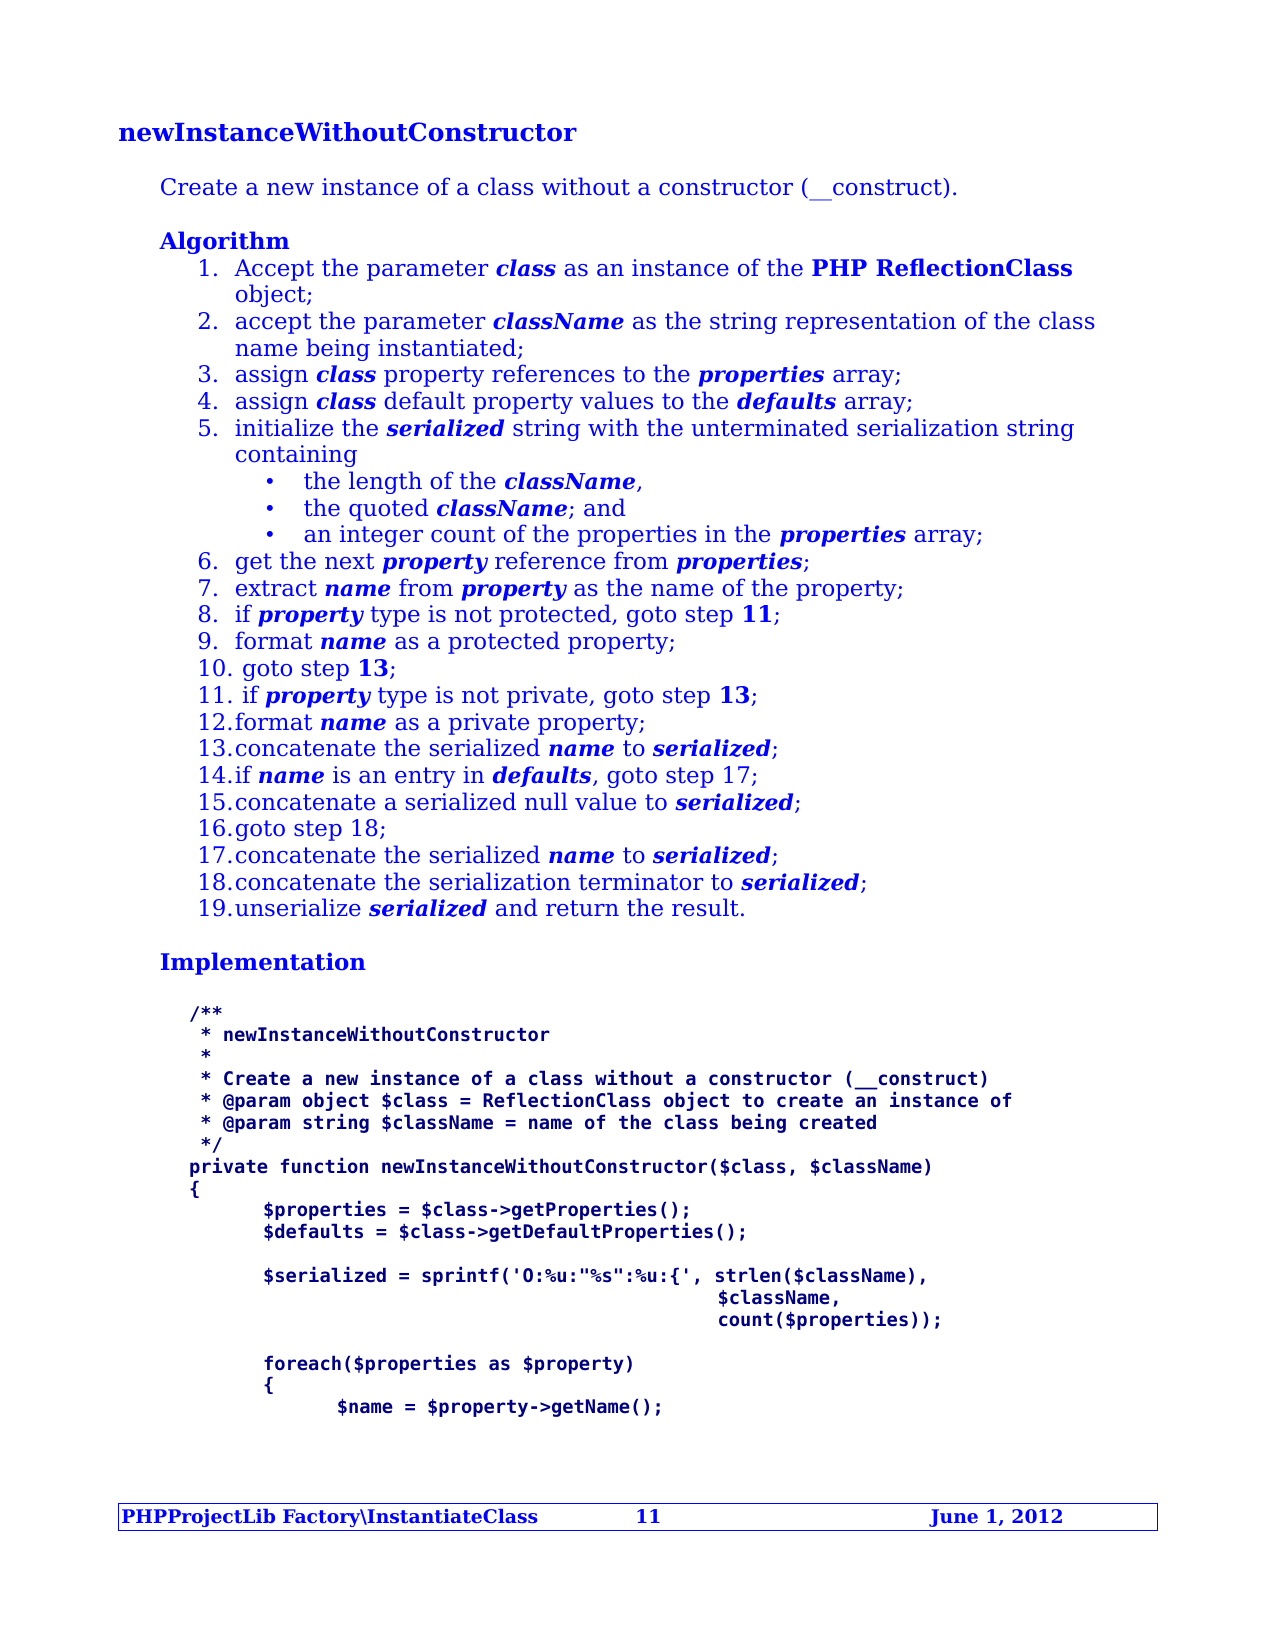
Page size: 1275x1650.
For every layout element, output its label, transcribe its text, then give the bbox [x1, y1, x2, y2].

list concatenate the serialization terminator to serialized; [197, 869, 1157, 896]
list accept the parameter className as the string representation of the class name being instantiated; [197, 308, 1157, 361]
list $name = $property->getName(); [189, 1396, 1157, 1418]
list { [189, 1374, 1157, 1396]
list Accept the parameter class as an instance of the PHP ReflectionClass object; [197, 254, 1157, 308]
list if name is an entry in defaults, goto step 17; [197, 762, 1157, 789]
list $className, [189, 1287, 1157, 1309]
text Create a new instance of a class without a constructor (__construct). [159, 174, 1157, 201]
list format name as a private property; [197, 709, 1157, 736]
list private function newInstanceWithoutConstructor($class, $className) [189, 1156, 1157, 1177]
list if property type is not protected, goto step 11; [197, 601, 1157, 628]
list * [189, 1046, 1157, 1068]
list concatenate a serialized null value to serialized; [197, 789, 1157, 816]
list format name as a protected property; [197, 628, 1157, 655]
list get the next property reference from properties; [197, 548, 1157, 575]
list goto step 13; [197, 655, 1157, 682]
list * @param string $className = name of the class being created [189, 1112, 1157, 1134]
list /** [189, 1002, 1157, 1024]
list goto step 18; [197, 816, 1157, 842]
list if property type is not private, goto step 13; [197, 682, 1157, 709]
list foreach($properties as $property) [189, 1352, 1157, 1374]
text Algorithm [159, 227, 1157, 254]
list assign class property references to the properties array; [197, 361, 1157, 388]
list initialize the serialized string with the unterminated serialization string containing [197, 415, 1157, 468]
list $defaults = $class->getDefaultProperties(); [189, 1221, 1157, 1243]
list concatenate the serialized name to serialized; [197, 736, 1157, 762]
list count($properties)); [189, 1309, 1157, 1331]
list $properties = $class->getProperties(); [189, 1199, 1157, 1221]
list the quoted className; and [266, 495, 1157, 521]
list an integer count of the properties in the properties array; [266, 521, 1157, 548]
list concatenate the serialized name to serialized; [197, 842, 1157, 869]
list unserialize serialized and return the result. [197, 896, 1157, 922]
list assign class default property values to the defaults array; [197, 388, 1157, 415]
title newInstanceWithoutConstructor [118, 118, 1157, 147]
list * @param object $class = ReflectionClass object to create an instance of [189, 1090, 1157, 1112]
list $serialized = sprintf('O:%u:"%s":%u:{', strlen($className), [189, 1265, 1157, 1287]
list */ [189, 1134, 1157, 1156]
list * Create a new instance of a class without a constructor (__construct) [189, 1068, 1157, 1090]
list extract name from property as the name of the property; [197, 575, 1157, 601]
text Implementation [159, 949, 1157, 976]
list { [189, 1177, 1157, 1199]
list * newInstanceWithoutConstructor [189, 1024, 1157, 1046]
list the length of the className, [266, 468, 1157, 495]
